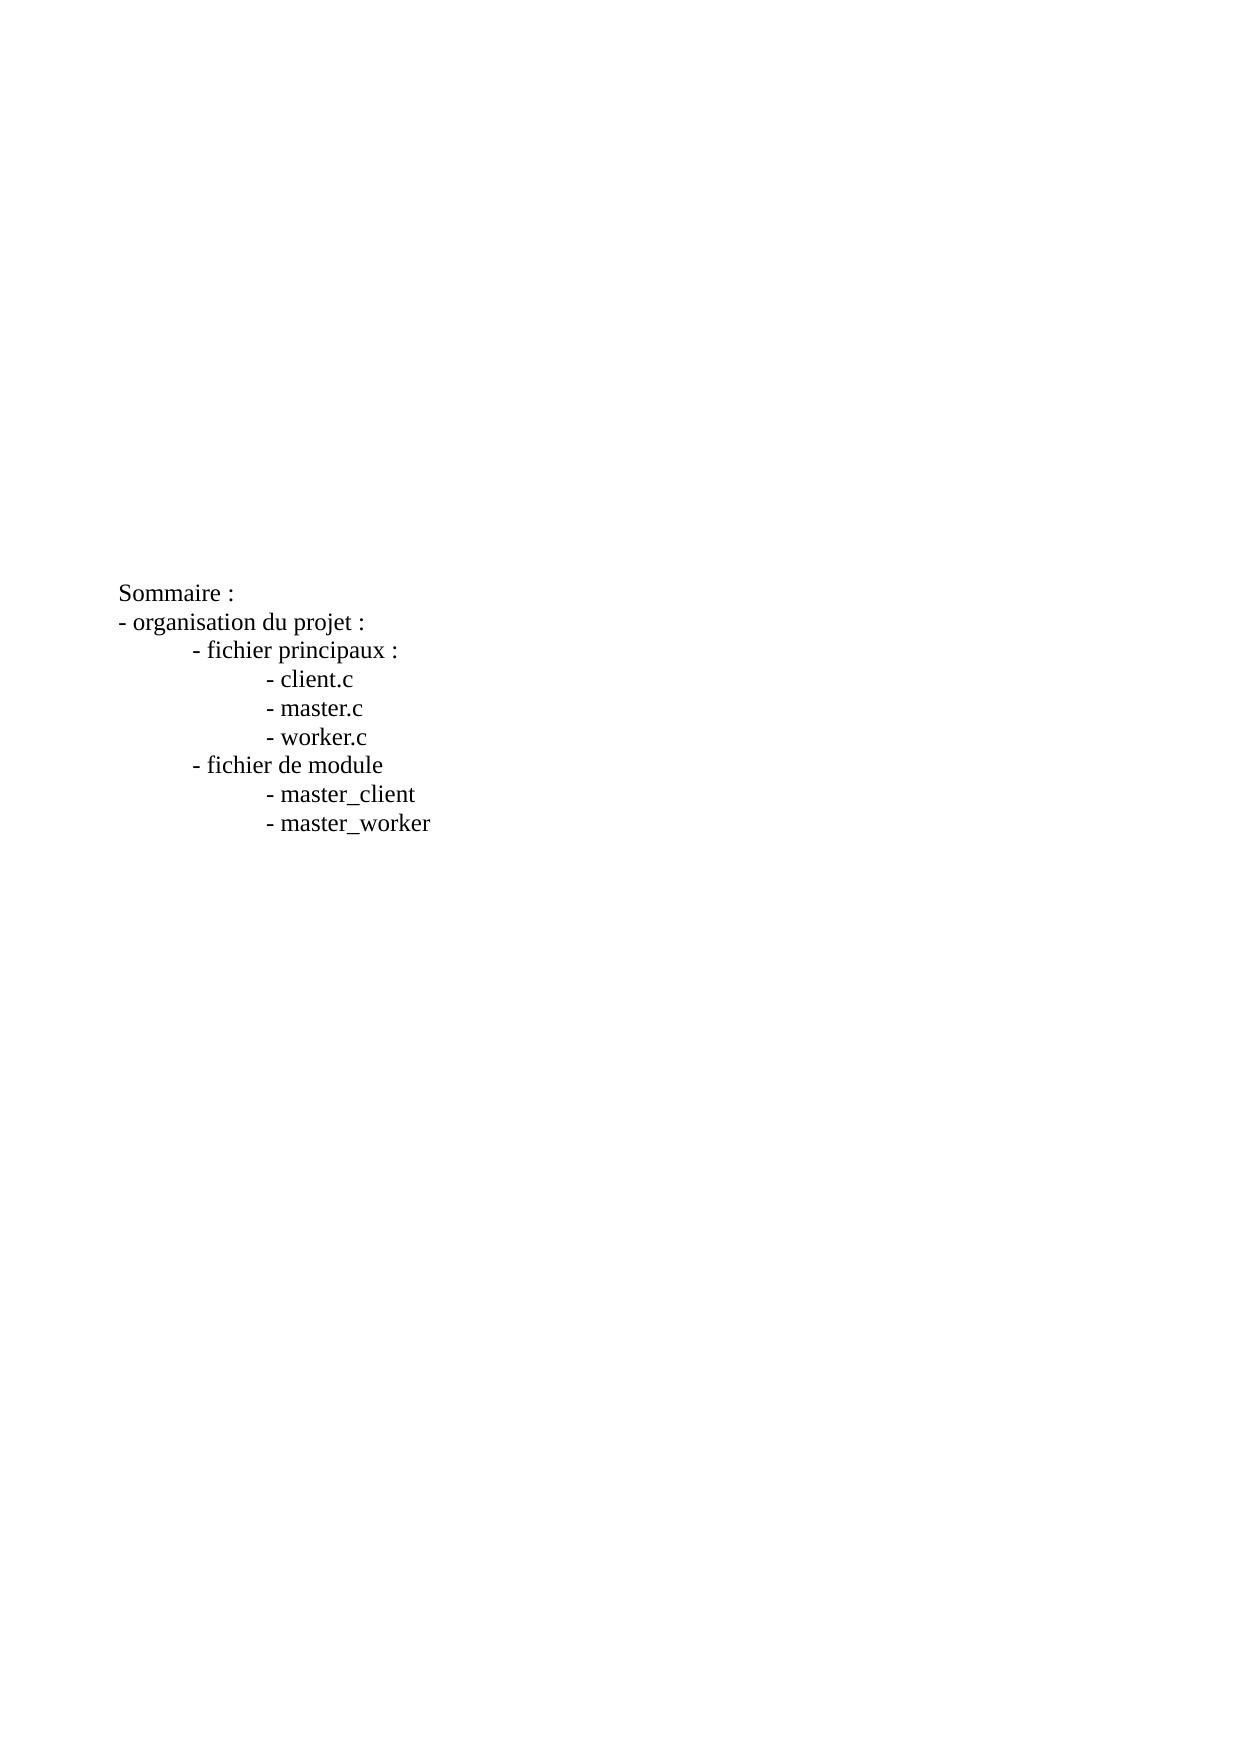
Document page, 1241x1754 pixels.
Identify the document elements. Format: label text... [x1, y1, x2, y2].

text - client.c [118, 664, 1122, 693]
text - master.c [118, 693, 1122, 722]
text - worker.c [118, 722, 1122, 751]
text - fichier de module [118, 751, 1122, 779]
text - fichier principaux : [118, 636, 1122, 664]
text Sommaire : [118, 578, 1122, 607]
text - organisation du projet : [118, 607, 1122, 636]
text - master_worker [118, 808, 1122, 837]
text - master_client [118, 779, 1122, 808]
